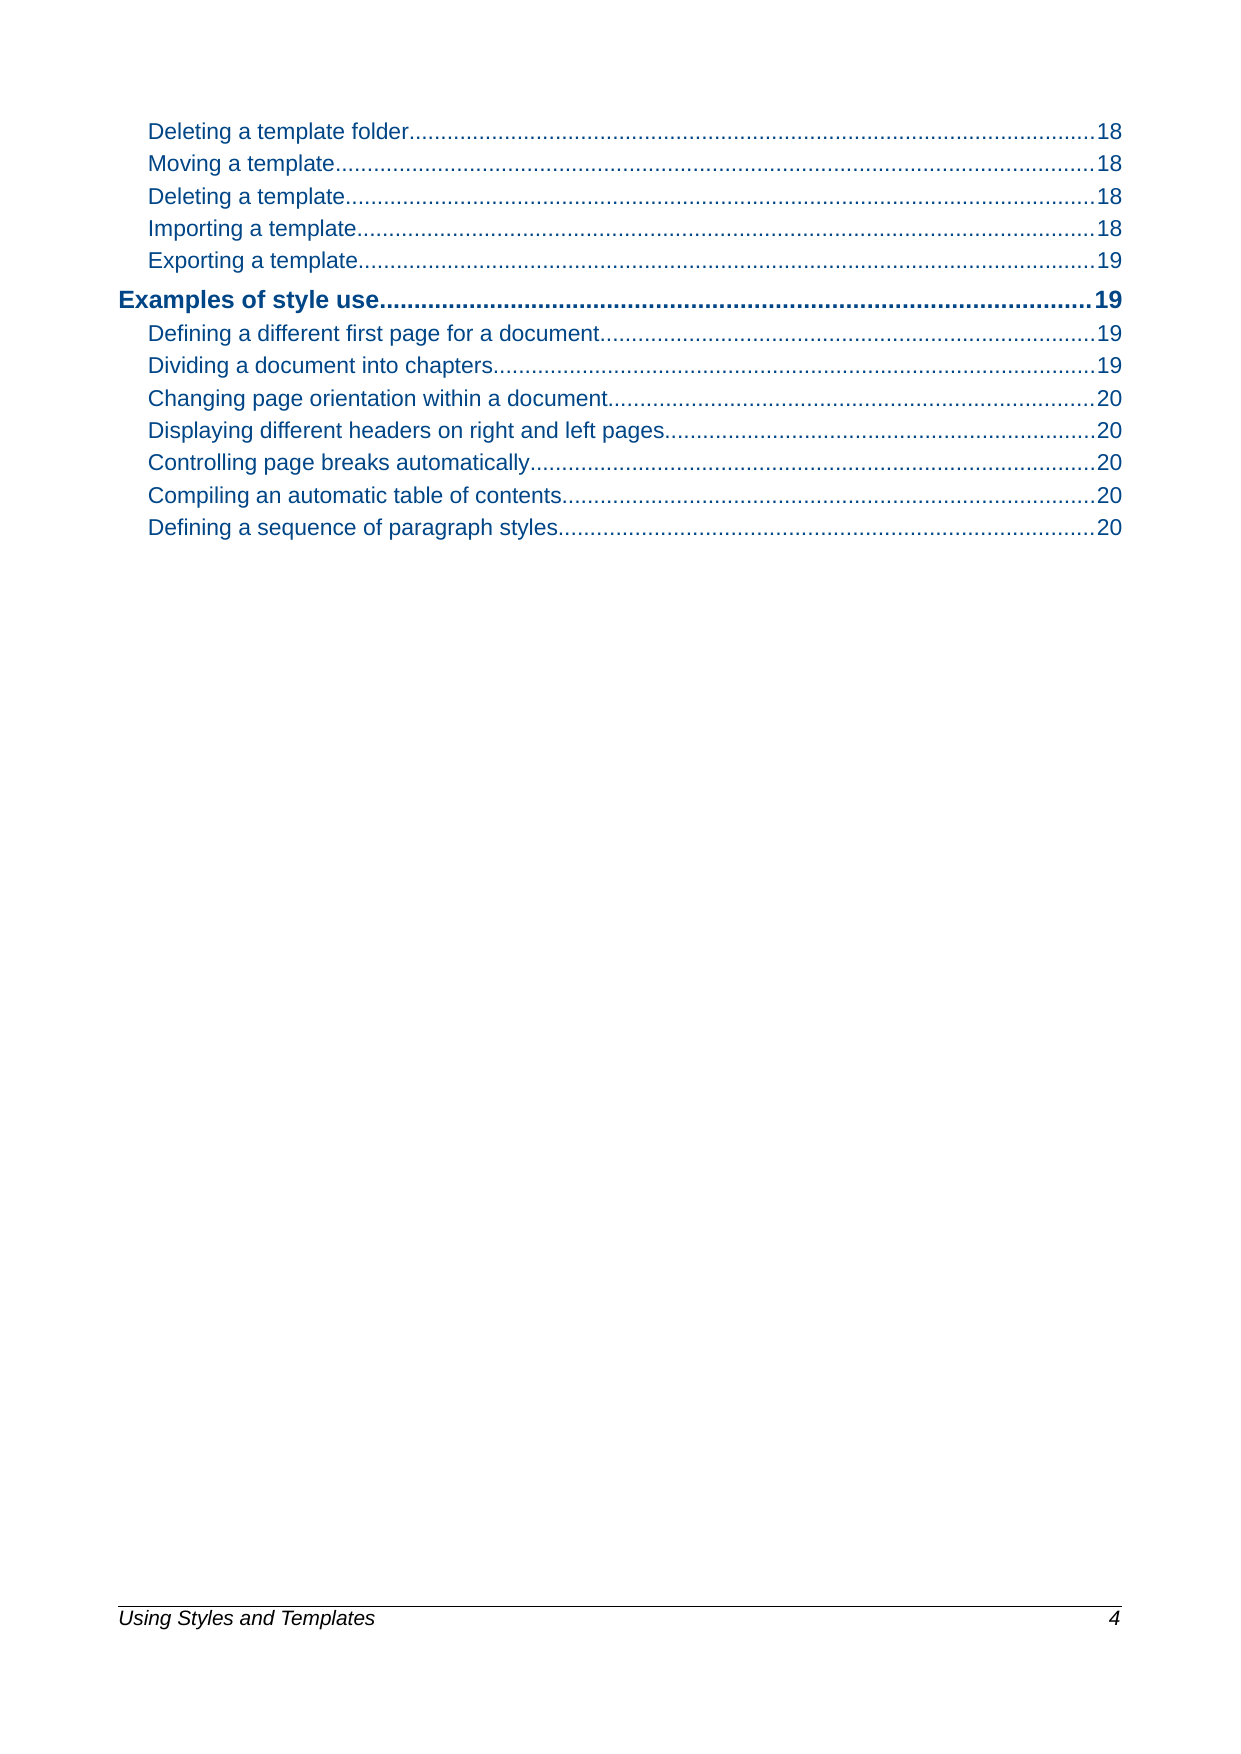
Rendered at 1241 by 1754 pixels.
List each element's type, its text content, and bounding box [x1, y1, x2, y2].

text Compiling an automatic table of contents 20 [148, 482, 1122, 508]
text Defining a different first page for a document 19 [148, 320, 1122, 346]
text Moving a template 18 [148, 150, 1122, 177]
text Deleting a template folder 18 [148, 118, 1122, 144]
text Defining a sequence of paragraph styles 20 [148, 514, 1122, 540]
text Changing page orientation within a document 20 [148, 385, 1122, 411]
text Importing a template 18 [148, 215, 1122, 241]
text Deleting a template 18 [148, 183, 1122, 209]
text Controlling page breaks automatically 20 [148, 449, 1122, 476]
text Exporting a template 19 [148, 247, 1122, 274]
text Displaying different headers on right and left pages 20 [148, 417, 1122, 443]
text Dividing a document into chapters 19 [148, 352, 1122, 379]
text Examples of style use 19 [118, 285, 1122, 314]
